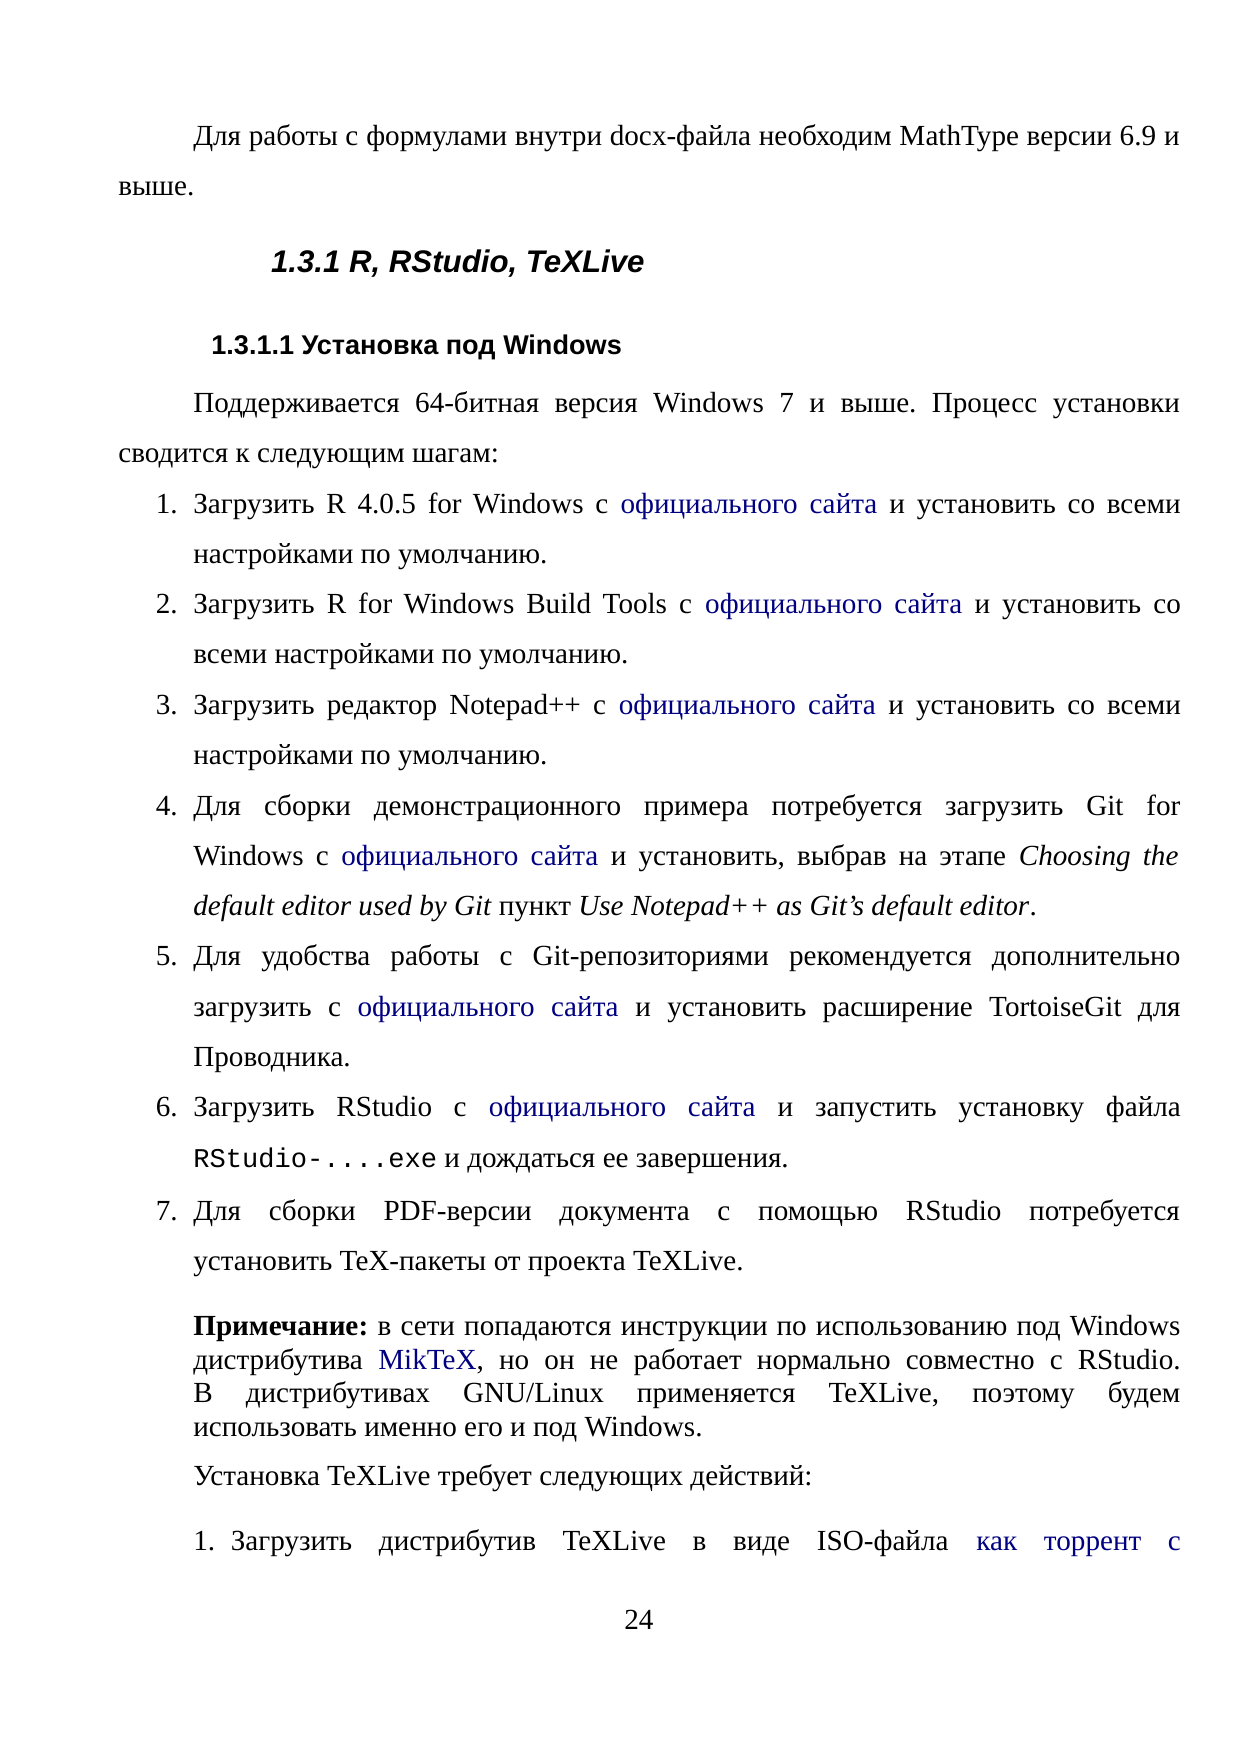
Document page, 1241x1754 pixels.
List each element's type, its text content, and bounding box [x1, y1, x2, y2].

list Загрузить дистрибутив TeXLive в виде ISO-файла как торрент с [193, 1523, 1181, 1557]
list Установка TeXLive требует следующих действий: [156, 1458, 1181, 1491]
list Загрузить R 4.0.5 for Windows с официального сайта и установить со всеми настройками по умолчанию. [156, 486, 1181, 569]
text Для работы с формулами внутри docx-файла необходим MathType версии 6.9 и выше. [118, 118, 1181, 202]
list Для удобства работы с Git-репозиториями рекомендуется дополнительно загрузить с официального сайта и установить расширение TortoiseGit для Проводника. [156, 938, 1181, 1073]
text Поддерживается 64-битная версия Windows 7 и выше. Процесс установки сводится к следующим шагам: [118, 385, 1181, 469]
list Примечание: в сети попадаются инструкции по использованию под Windows дистрибутива MikTeX, но он не работает нормально совместно с RStudio. В дистрибутивах GNU/Linux применяется TeXLive, поэтому будем использовать именно его и под Windows. [193, 1308, 1181, 1443]
list Загрузить R for Windows Build Tools с официального сайта и установить со всеми настройками по умолчанию. [156, 586, 1181, 670]
list Загрузить RStudio с официального сайта и запустить установку файла RStudio-....exe и дождаться ее завершения. [156, 1089, 1181, 1175]
subtitle 1.3.1 R, RStudio, TeXLive [118, 243, 1181, 279]
subtitle 1.3.1.1 Установка под Windows [118, 329, 1181, 360]
list Загрузить редактор Notepad++ с официального сайта и установить со всеми настройками по умолчанию. [156, 687, 1181, 771]
list Для сборки PDF-версии документа с помощью RStudio потребуется установить TeX-пакеты от проекта TeXLive. [156, 1193, 1181, 1277]
list Для сборки демонстрационного примера потребуется загрузить Git for Windows с официального сайта и установить, выбрав на этапе Choosing the default editor used by Git пункт Use Notepad++ as Git’s default editor. [156, 788, 1181, 922]
